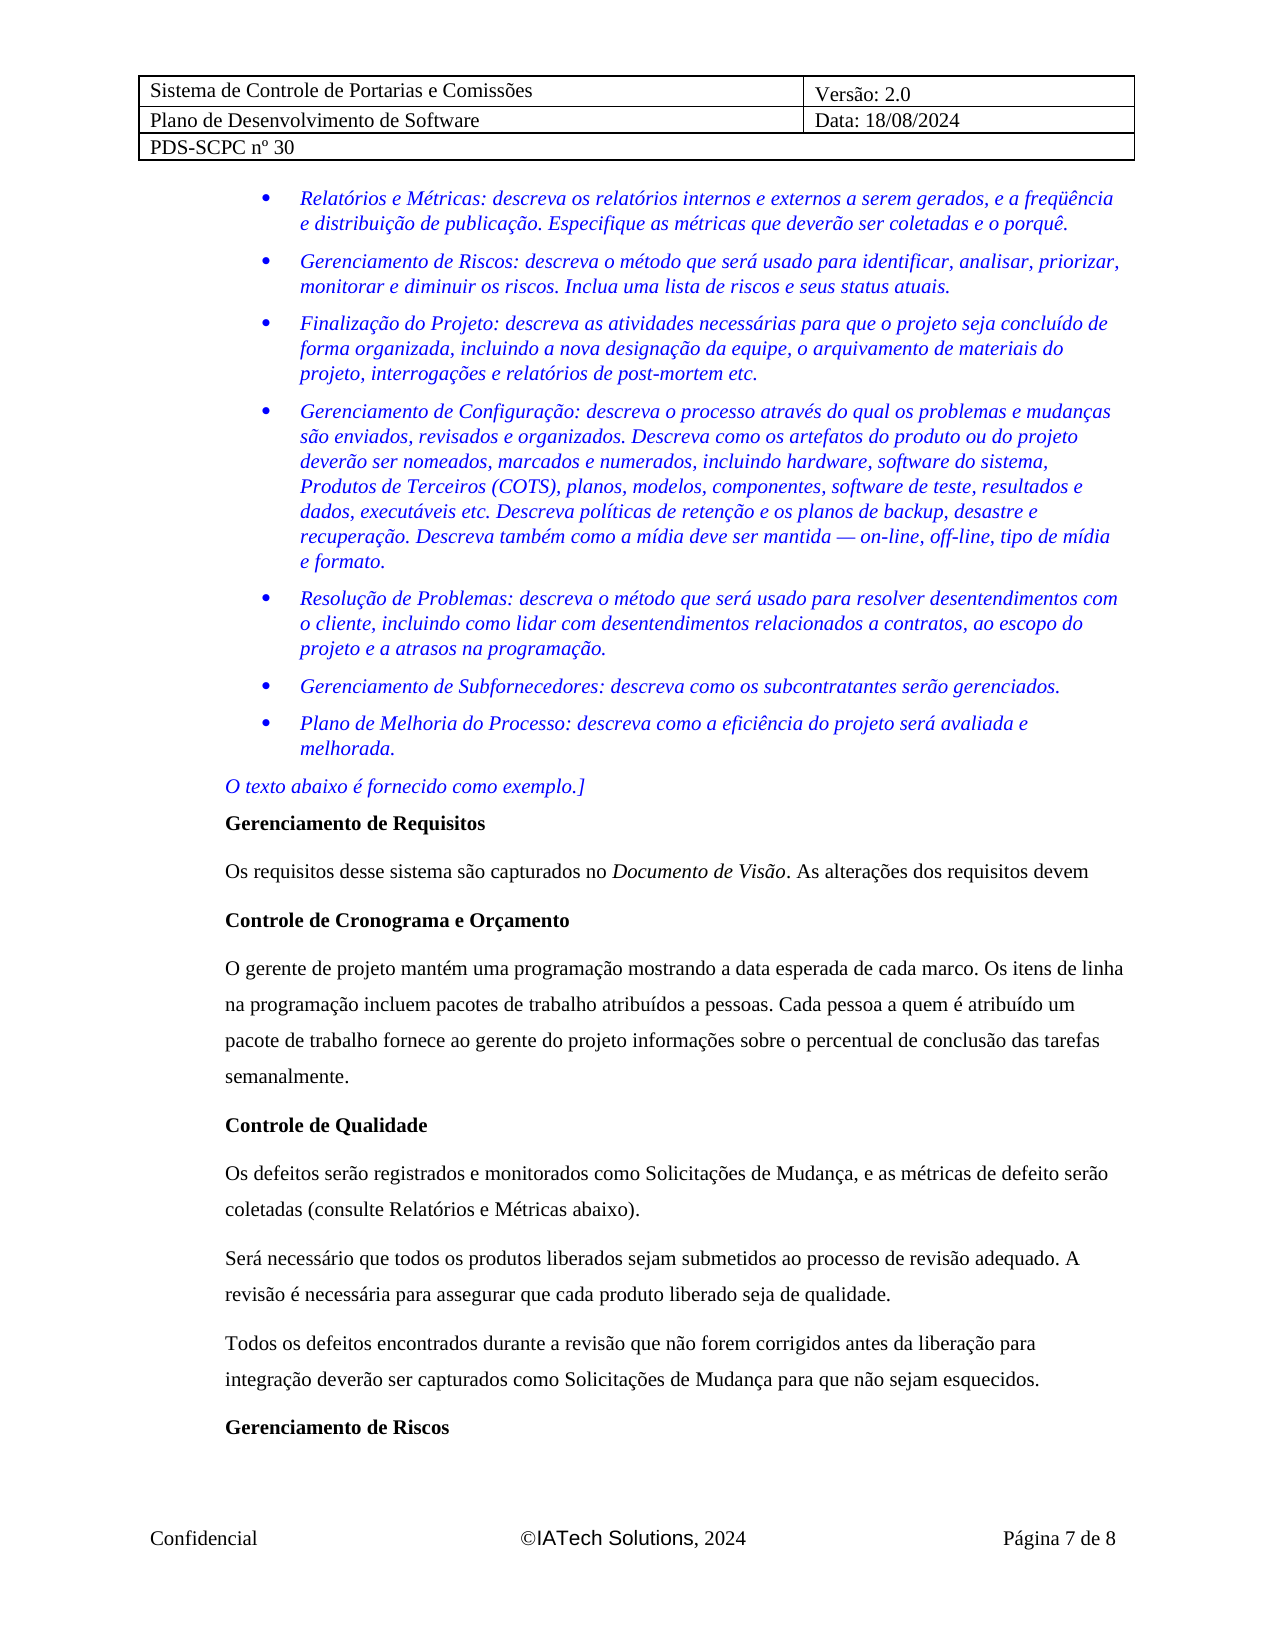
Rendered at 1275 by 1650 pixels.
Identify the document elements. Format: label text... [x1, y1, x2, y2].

text Os requisitos desse sistema são capturados no Documento de Visão. As alterações dos requisitos devem [225, 859, 1125, 883]
list Finalização do Projeto: descreva as atividades necessárias para que o projeto seja concluído de forma organizada, incluindo a nova designação da equipe, o arquivamento de materiais do projeto, interrogações e relatórios de post-mortem etc. [262, 310, 1125, 385]
list Relatórios e Métricas: descreva os relatórios internos e externos a serem gerados, e a freqüência e distribuição de publicação. Especifique as métricas que deverão ser coletadas e o porquê. [262, 185, 1125, 235]
text Controle de Qualidade [225, 1113, 1125, 1137]
list Gerenciamento de Subfornecedores: descreva como os subcontratantes serão gerenciados. [262, 673, 1125, 698]
list Gerenciamento de Configuração: descreva o processo através do qual os problemas e mudanças são enviados, revisados e organizados. Descreva como os artefatos do produto ou do projeto deverão ser nomeados, marcados e numerados, incluindo hardware, software do sistema, Produtos de Terceiros (COTS), planos, modelos, componentes, software de teste, resultados e dados, executáveis etc. Descreva políticas de retenção e os planos de backup, desastre e recuperação. Descreva também como a mídia deve ser mantida — on-line, off-line, tipo de mídia e formato. [262, 398, 1125, 573]
text Gerenciamento de Riscos [225, 1415, 1125, 1439]
list Resolução de Problemas: descreva o método que será usado para resolver desentendimentos com o cliente, incluindo como lidar com desentendimentos relacionados a contratos, ao escopo do projeto e a atrasos na programação. [262, 585, 1125, 660]
list Plano de Melhoria do Processo: descreva como a eficiência do projeto será avaliada e melhorada. [262, 710, 1125, 760]
list Gerenciamento de Riscos: descreva o método que será usado para identificar, analisar, priorizar, monitorar e diminuir os riscos. Inclua uma lista de riscos e seus status atuais. [262, 248, 1125, 298]
text Será necessário que todos os produtos liberados sejam submetidos ao processo de revisão adequado. A revisão é necessária para assegurar que cada produto liberado seja de qualidade. [225, 1246, 1125, 1306]
text O gerente de projeto mantém uma programação mostrando a data esperada de cada marco. Os itens de linha na programação incluem pacotes de trabalho atribuídos a pessoas. Cada pessoa a quem é atribuído um pacote de trabalho fornece ao gerente do projeto informações sobre o percentual de conclusão das tarefas semanalmente. [225, 956, 1125, 1088]
text Controle de Cronograma e Orçamento [225, 907, 1125, 932]
text O texto abaixo é fornecido como exemplo.] [225, 773, 1125, 798]
text Gerenciamento de Requisitos [225, 810, 1125, 834]
text Os defeitos serão registrados e monitorados como Solicitações de Mudança, e as métricas de defeito serão coletadas (consulte Relatórios e Métricas abaixo). [225, 1161, 1125, 1221]
text Todos os defeitos encontrados durante a revisão que não forem corrigidos antes da liberação para integração deverão ser capturados como Solicitações de Mudança para que não sejam esquecidos. [225, 1330, 1125, 1391]
